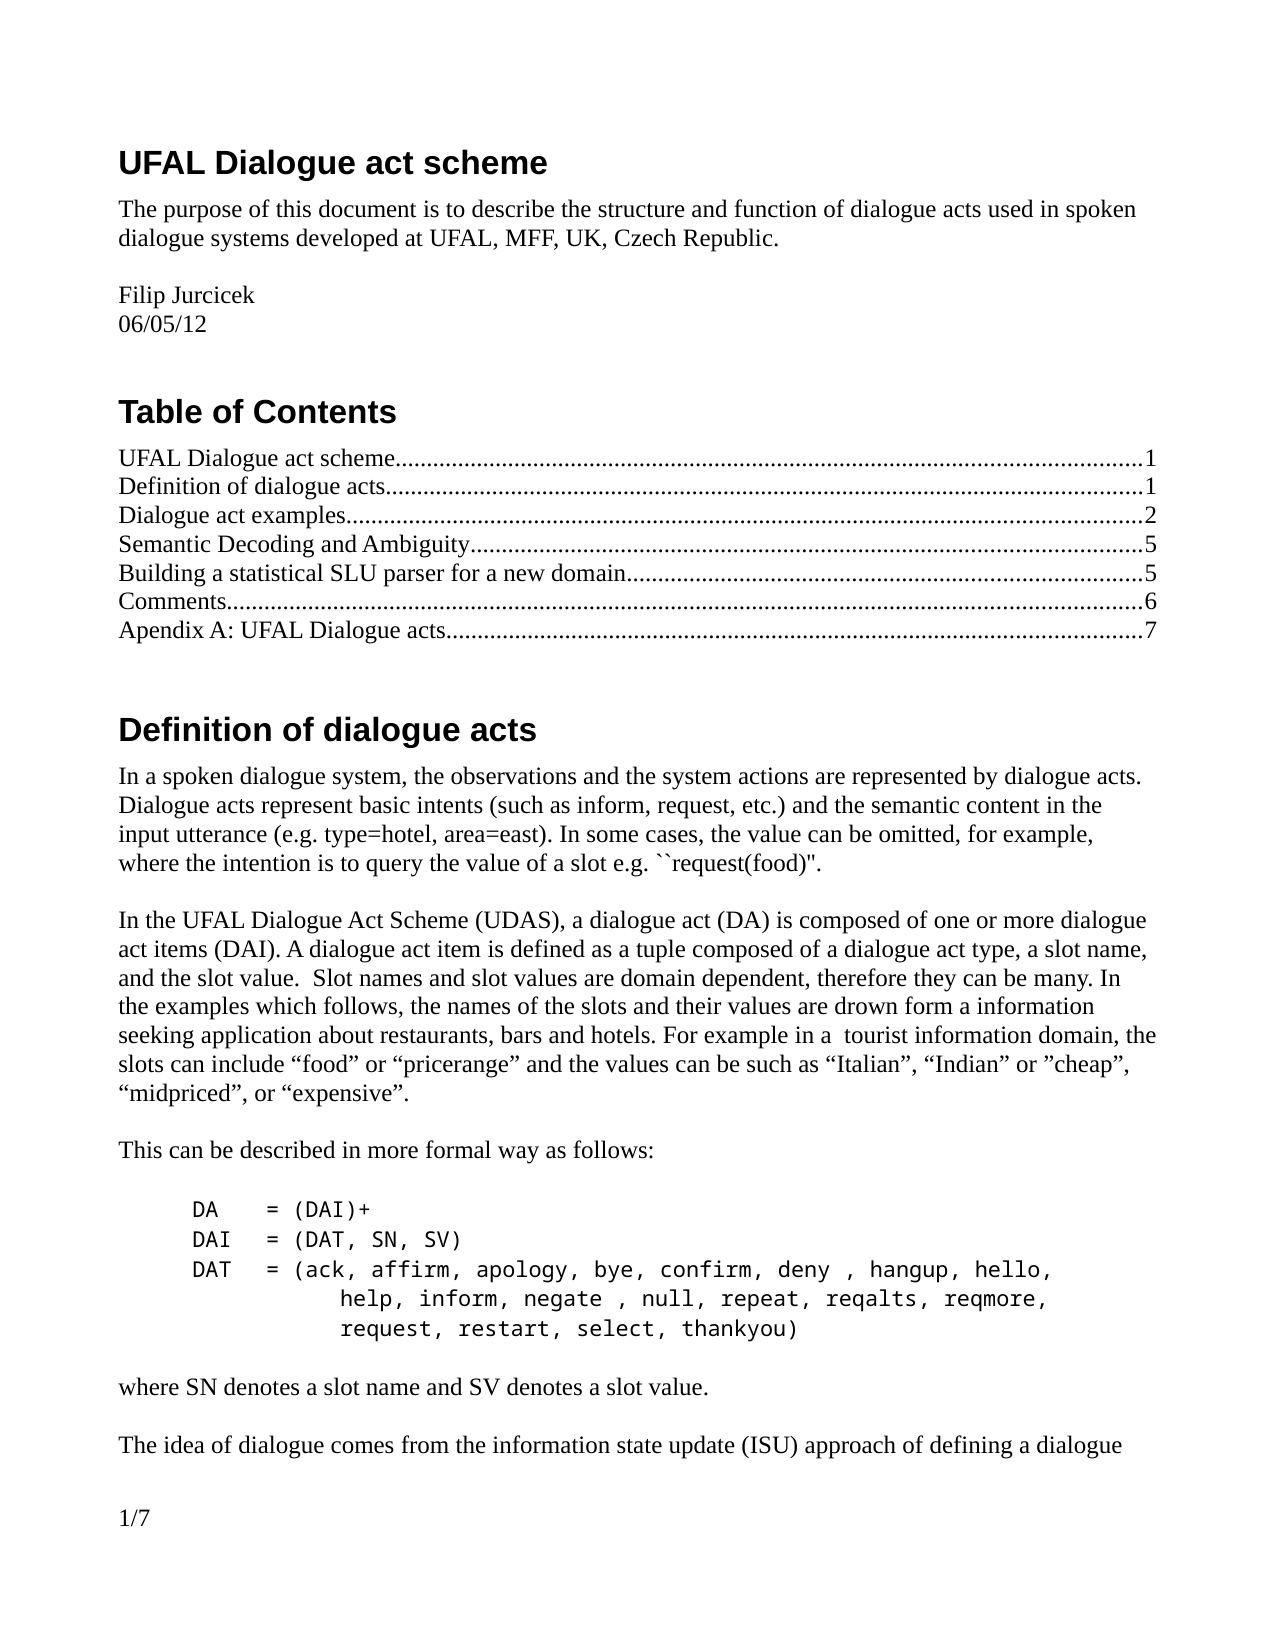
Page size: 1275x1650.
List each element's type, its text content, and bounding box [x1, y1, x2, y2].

text UFAL Dialogue act scheme 1 [118, 443, 1157, 471]
text In a spoken dialogue system, the observations and the system actions are represented by dialogue acts. Dialogue acts represent basic intents (such as inform, request, etc.) and the semantic content in the input utterance (e.g. type=hotel, area=east). In some cases, the value can be omitted, for example, where the intention is to query the value of a slot e.g. ``request(food)''. [118, 761, 1157, 876]
text The purpose of this document is to describe the structure and function of dialogue acts used in spoken dialogue systems developed at UFAL, MFF, UK, Czech Republic. [118, 194, 1157, 252]
text DAI = (DAT, SN, SV) [118, 1224, 1157, 1254]
text Dialogue act examples 2 [118, 500, 1157, 529]
subtitle UFAL Dialogue act scheme [118, 143, 1157, 182]
text This can be described in more formal way as follows: [118, 1135, 1157, 1164]
subtitle Definition of dialogue acts [118, 710, 1157, 749]
text DA = (DAI)+ [118, 1193, 1157, 1224]
text Definition of dialogue acts 1 [118, 471, 1157, 500]
text 06/05/12 [118, 309, 1157, 338]
subtitle Table of Contents [118, 392, 1157, 430]
text Semantic Decoding and Ambiguity 5 [118, 529, 1157, 558]
text Building a statistical SLU parser for a new domain 5 [118, 558, 1157, 586]
text DAT = (ack, affirm, apology, bye, confirm, deny , hangup, hello, help, inform, negate , null, repeat, reqalts, reqmore, request, restart, select, thankyou) [118, 1254, 1157, 1343]
text Comments 6 [118, 586, 1157, 615]
text Filip Jurcicek [118, 281, 1157, 309]
text The idea of dialogue comes from the information state update (ISU) approach of defining a dialogue [118, 1430, 1157, 1459]
text Apendix A: UFAL Dialogue acts 7 [118, 615, 1157, 644]
text In the UFAL Dialogue Act Scheme (UDAS), a dialogue act (DA) is composed of one or more dialogue act items (DAI). A dialogue act item is defined as a tuple composed of a dialogue act type, a slot name, and the slot value. Slot names and slot values are domain dependent, therefore they can be many. In the examples which follows, the names of the slots and their values are drown form a information seeking application about restaurants, bars and hotels. For example in a tourist information domain, the slots can include “food” or “pricerange” and the values can be such as “Italian”, “Indian” or ”cheap”, “midpriced”, or “expensive”. [118, 905, 1157, 1106]
text where SN denotes a slot name and SV denotes a slot value. [118, 1372, 1157, 1401]
